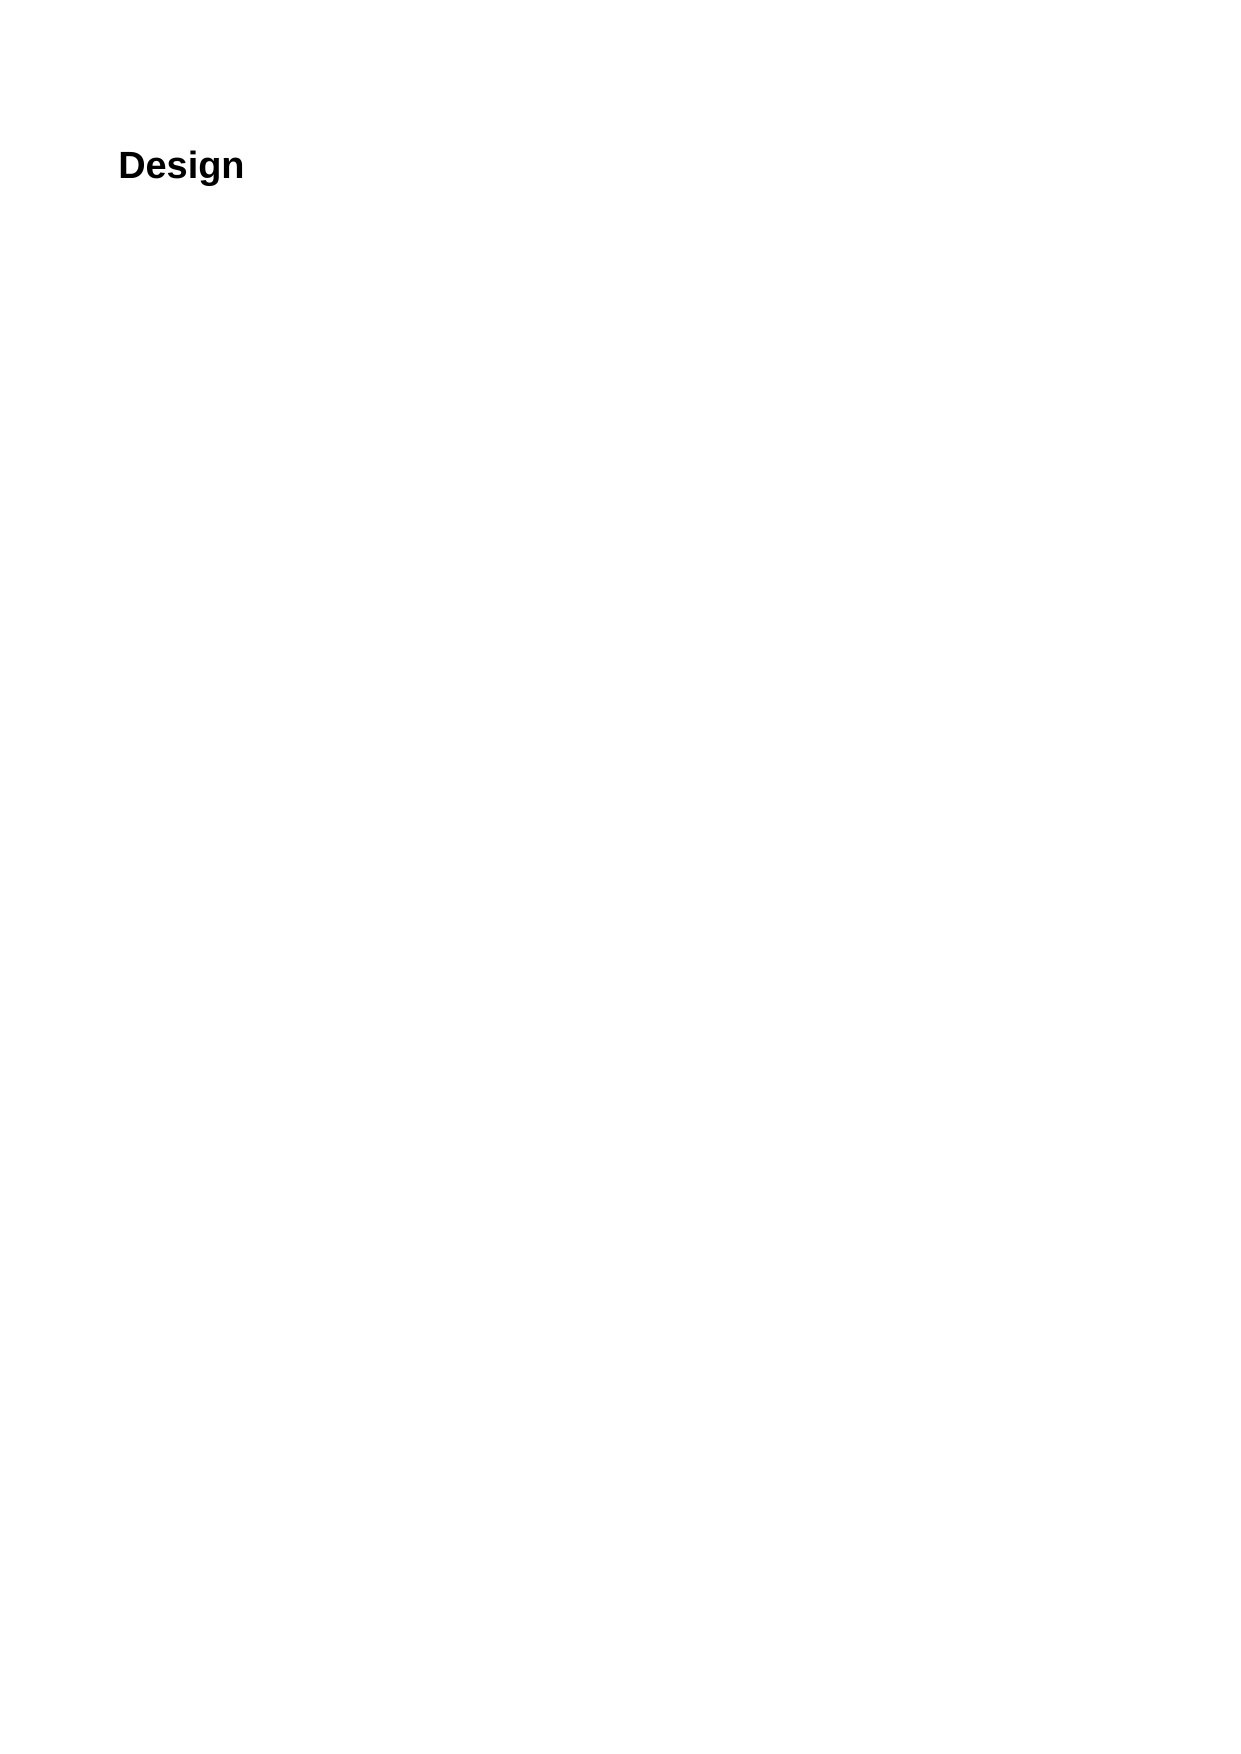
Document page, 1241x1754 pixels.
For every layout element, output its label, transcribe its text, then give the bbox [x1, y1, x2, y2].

subtitle Design [118, 143, 1122, 187]
